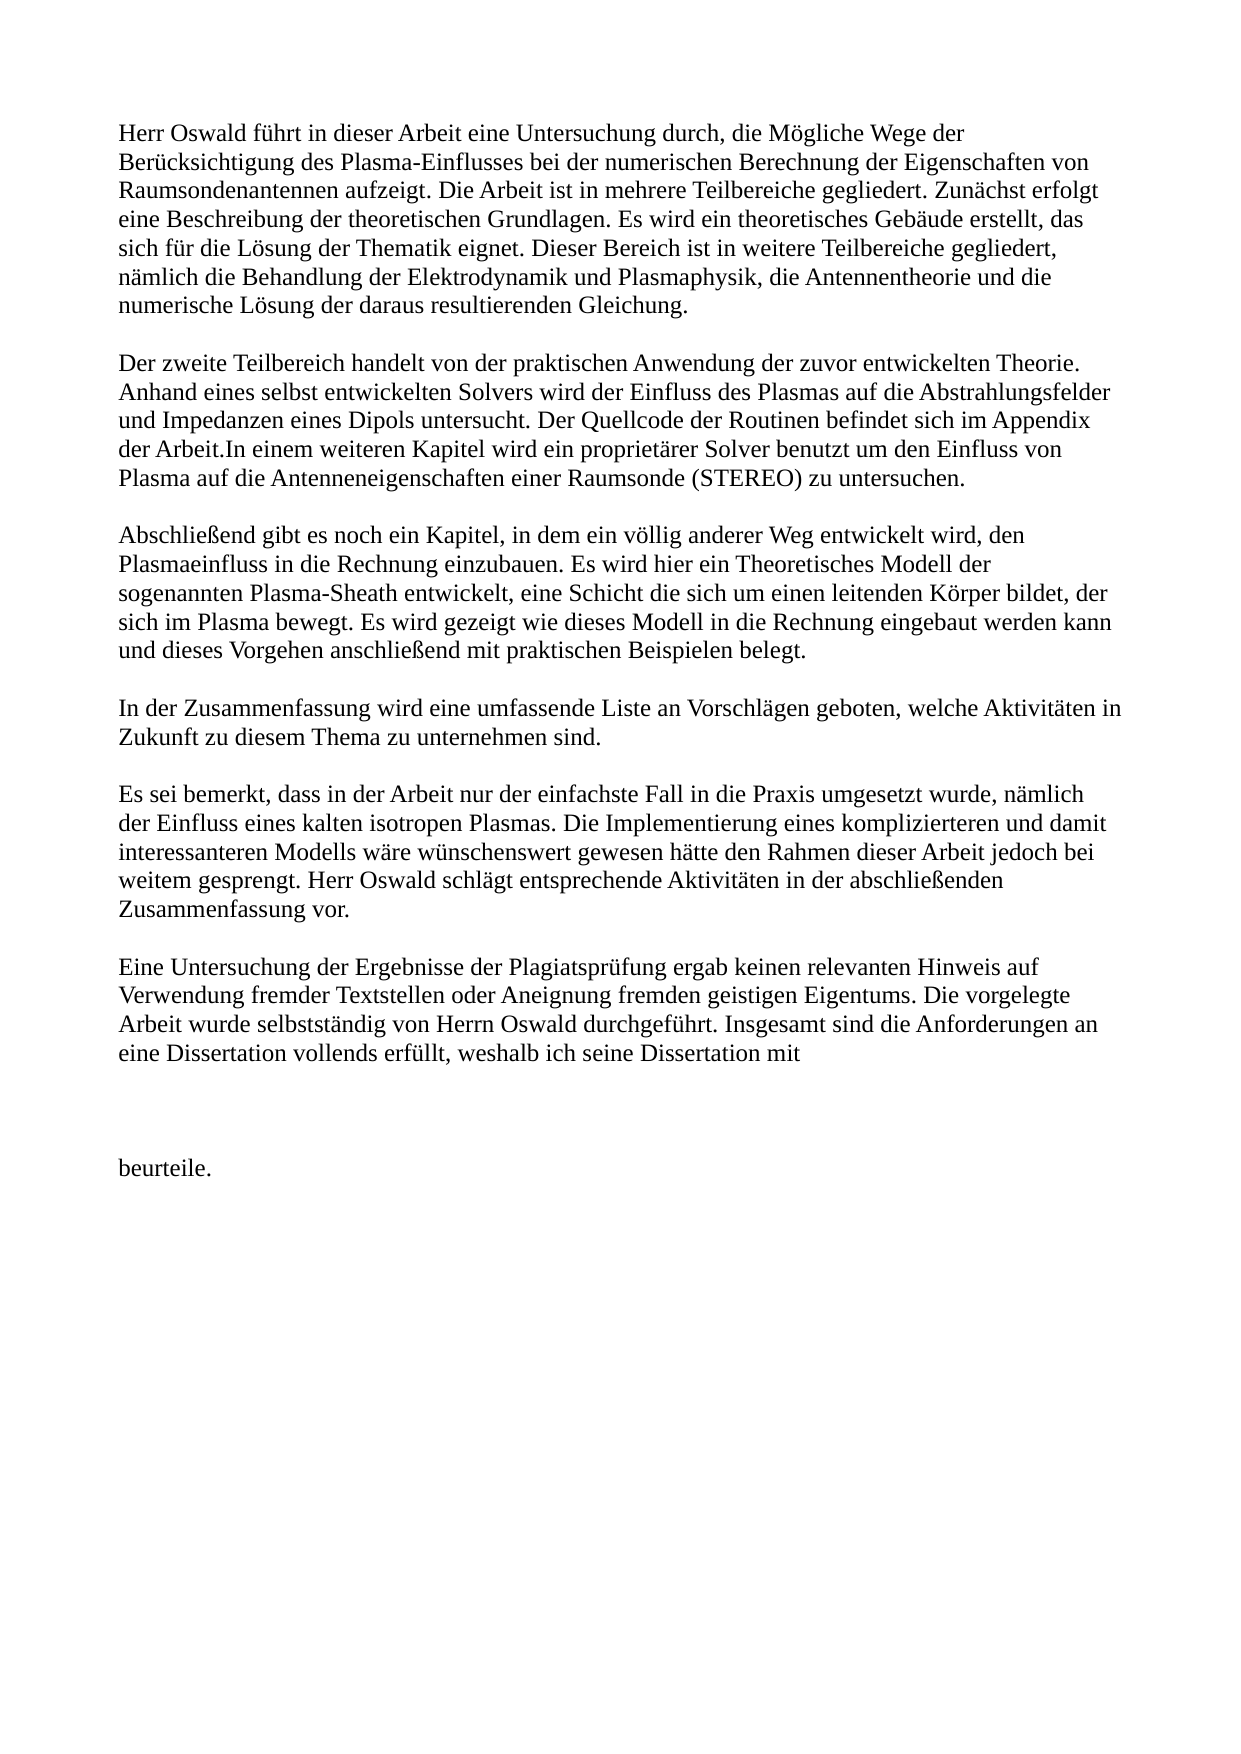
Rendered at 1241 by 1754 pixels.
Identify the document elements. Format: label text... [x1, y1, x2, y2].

text Abschließend gibt es noch ein Kapitel, in dem ein völlig anderer Weg entwickelt wird, den Plasmaeinfluss in die Rechnung einzubauen. Es wird hier ein Theoretisches Modell der sogenannten Plasma-Sheath entwickelt, eine Schicht die sich um einen leitenden Körper bildet, der sich im Plasma bewegt. Es wird gezeigt wie dieses Modell in die Rechnung eingebaut werden kann und dieses Vorgehen anschließend mit praktischen Beispielen belegt. [118, 521, 1122, 664]
text In der Zusammenfassung wird eine umfassende Liste an Vorschlägen geboten, welche Aktivitäten in Zukunft zu diesem Thema zu unternehmen sind. [118, 693, 1122, 751]
text Herr Oswald führt in dieser Arbeit eine Untersuchung durch, die Mögliche Wege der Berücksichtigung des Plasma-Einflusses bei der numerischen Berechnung der Eigenschaften von Raumsondenantennen aufzeigt. Die Arbeit ist in mehrere Teilbereiche gegliedert. Zunächst erfolgt eine Beschreibung der theoretischen Grundlagen. Es wird ein theoretisches Gebäude erstellt, das sich für die Lösung der Thematik eignet. Dieser Bereich ist in weitere Teilbereiche gegliedert, nämlich die Behandlung der Elektrodynamik und Plasmaphysik, die Antennentheorie und die numerische Lösung der daraus resultierenden Gleichung. [118, 118, 1122, 319]
text Der zweite Teilbereich handelt von der praktischen Anwendung der zuvor entwickelten Theorie. Anhand eines selbst entwickelten Solvers wird der Einfluss des Plasmas auf die Abstrahlungsfelder und Impedanzen eines Dipols untersucht. Der Quellcode der Routinen befindet sich im Appendix der Arbeit.In einem weiteren Kapitel wird ein proprietärer Solver benutzt um den Einfluss von Plasma auf die Antenneneigenschaften einer Raumsonde (STEREO) zu untersuchen. [118, 348, 1122, 492]
text Es sei bemerkt, dass in der Arbeit nur der einfachste Fall in die Praxis umgesetzt wurde, nämlich der Einfluss eines kalten isotropen Plasmas. Die Implementierung eines komplizierteren und damit interessanteren Modells wäre wünschenswert gewesen hätte den Rahmen dieser Arbeit jedoch bei weitem gesprengt. Herr Oswald schlägt entsprechende Aktivitäten in der abschließenden Zusammenfassung vor. [118, 779, 1122, 923]
text Eine Untersuchung der Ergebnisse der Plagiatsprüfung ergab keinen relevanten Hinweis auf Verwendung fremder Textstellen oder Aneignung fremden geistigen Eigentums. Die vorgelegte Arbeit wurde selbstständig von Herrn Oswald durchgeführt. Insgesamt sind die Anforderungen an eine Dissertation vollends erfüllt, weshalb ich seine Dissertation mit [118, 952, 1122, 1067]
text beurteile. [118, 1153, 1122, 1182]
